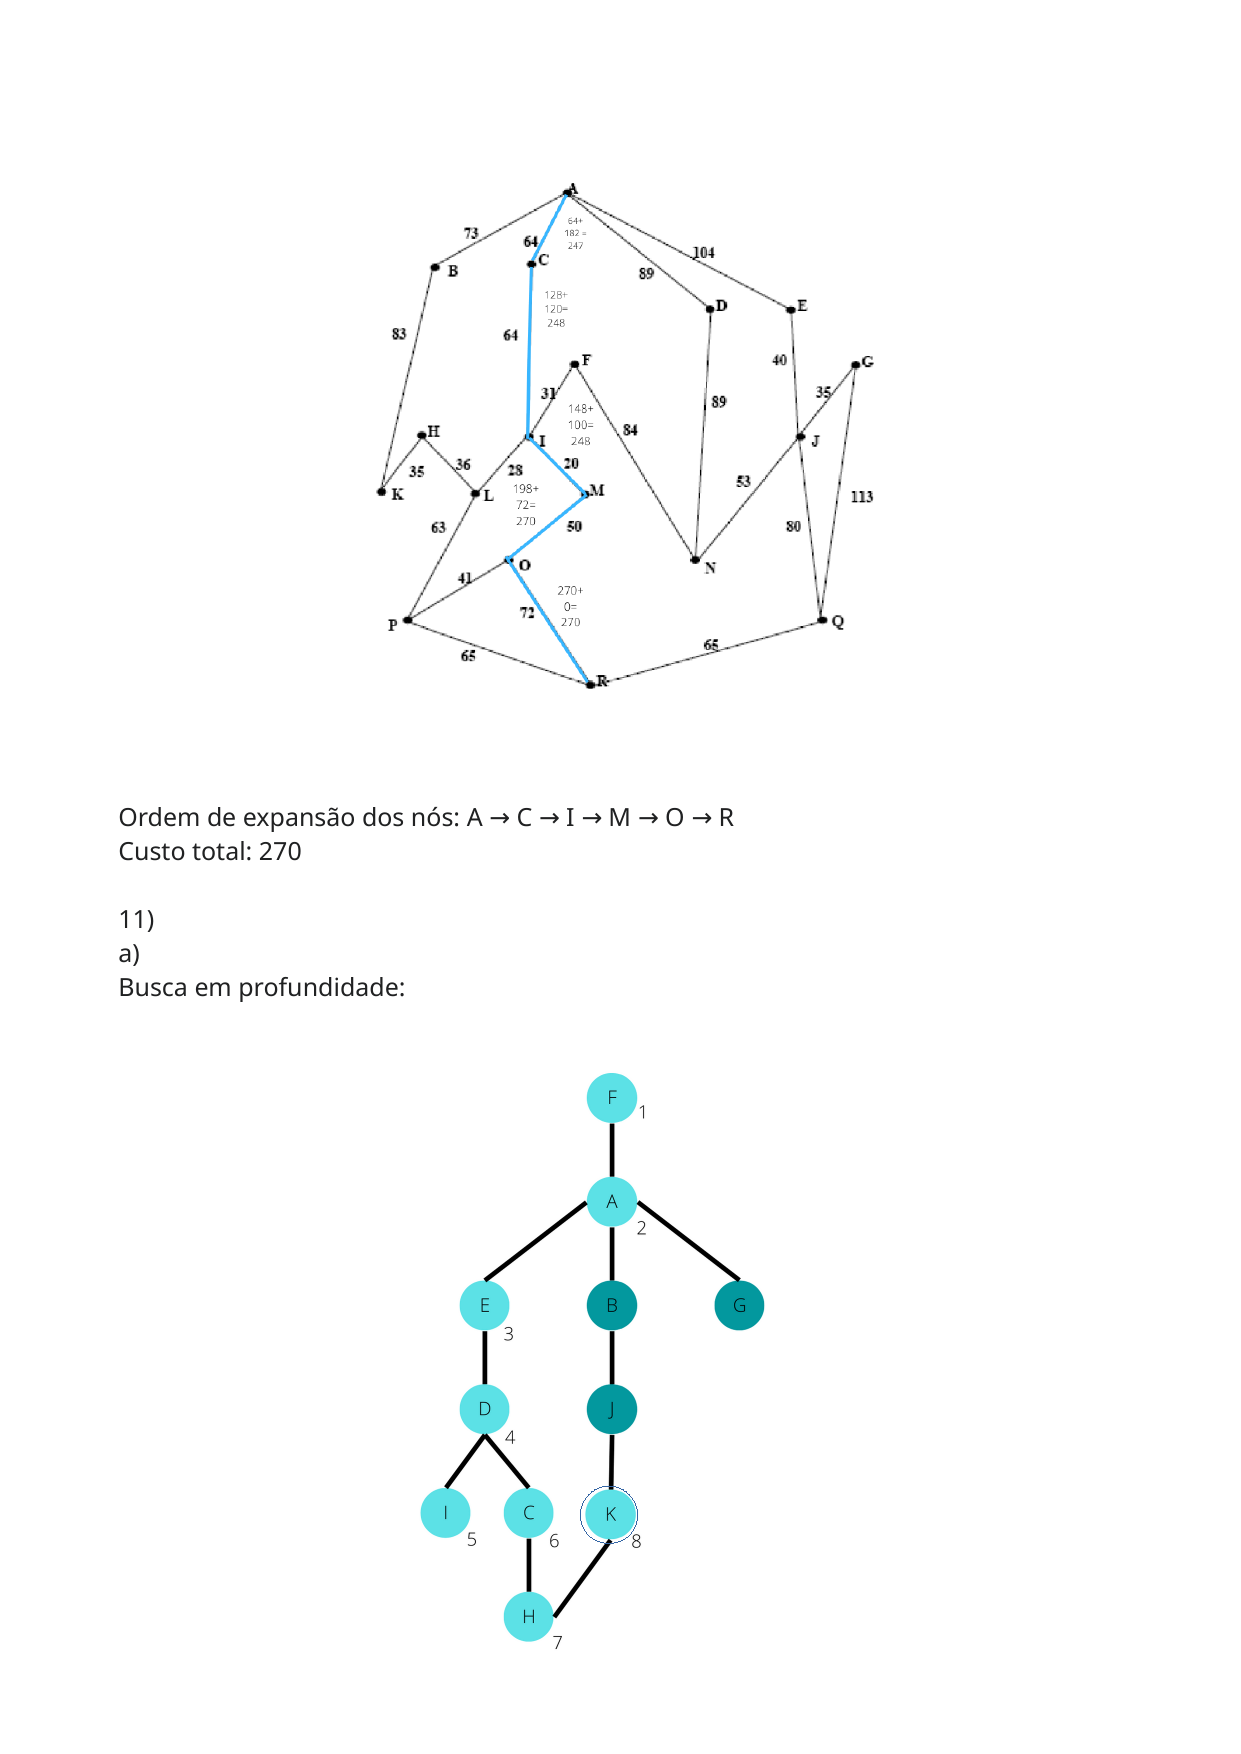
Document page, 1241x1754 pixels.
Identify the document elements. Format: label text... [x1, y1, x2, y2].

text Ordem de expansão dos nós: A → C → I → M → O → R [118, 799, 1122, 833]
text Busca em profundidade: [118, 970, 1122, 1004]
picture [402, 129, 816, 741]
text Custo total: 270 [118, 833, 1122, 867]
picture [384, 1043, 857, 1752]
text a) [118, 936, 1122, 970]
text 11) [118, 902, 1122, 936]
